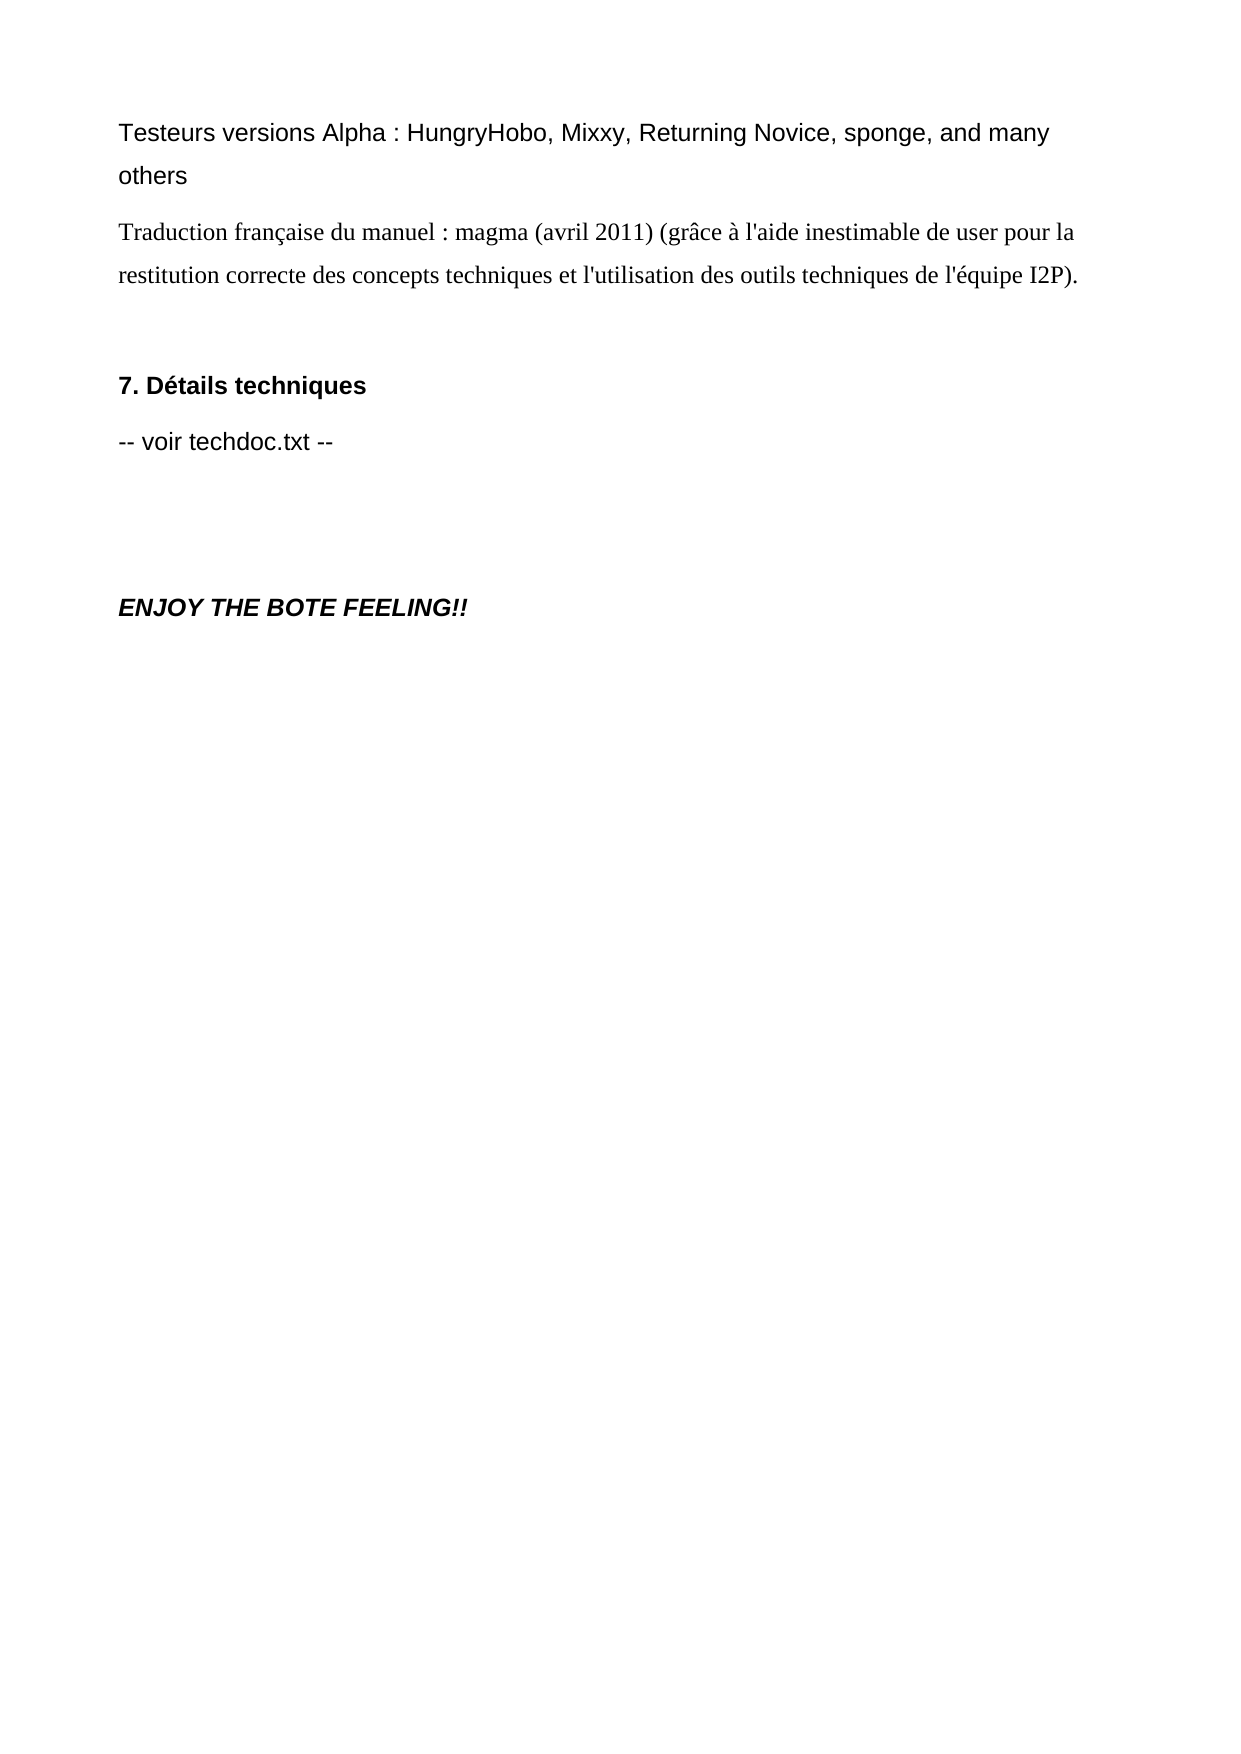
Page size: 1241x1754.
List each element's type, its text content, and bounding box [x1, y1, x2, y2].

text 7. Détails techniques [118, 371, 1122, 400]
text -- voir techdoc.txt -- [118, 426, 1122, 455]
text ENJOY THE BOTE FEELING!! [118, 593, 1122, 622]
text Testeurs versions Alpha : HungryHobo, Mixxy, Returning Novice, sponge, and many others [118, 118, 1122, 190]
text Traduction française du manuel : magma (avril 2011) (grâce à l'aide inestimable de user pour la restitution correcte des concepts techniques et l'utilisation des outils techniques de l'équipe I2P). [118, 217, 1122, 289]
